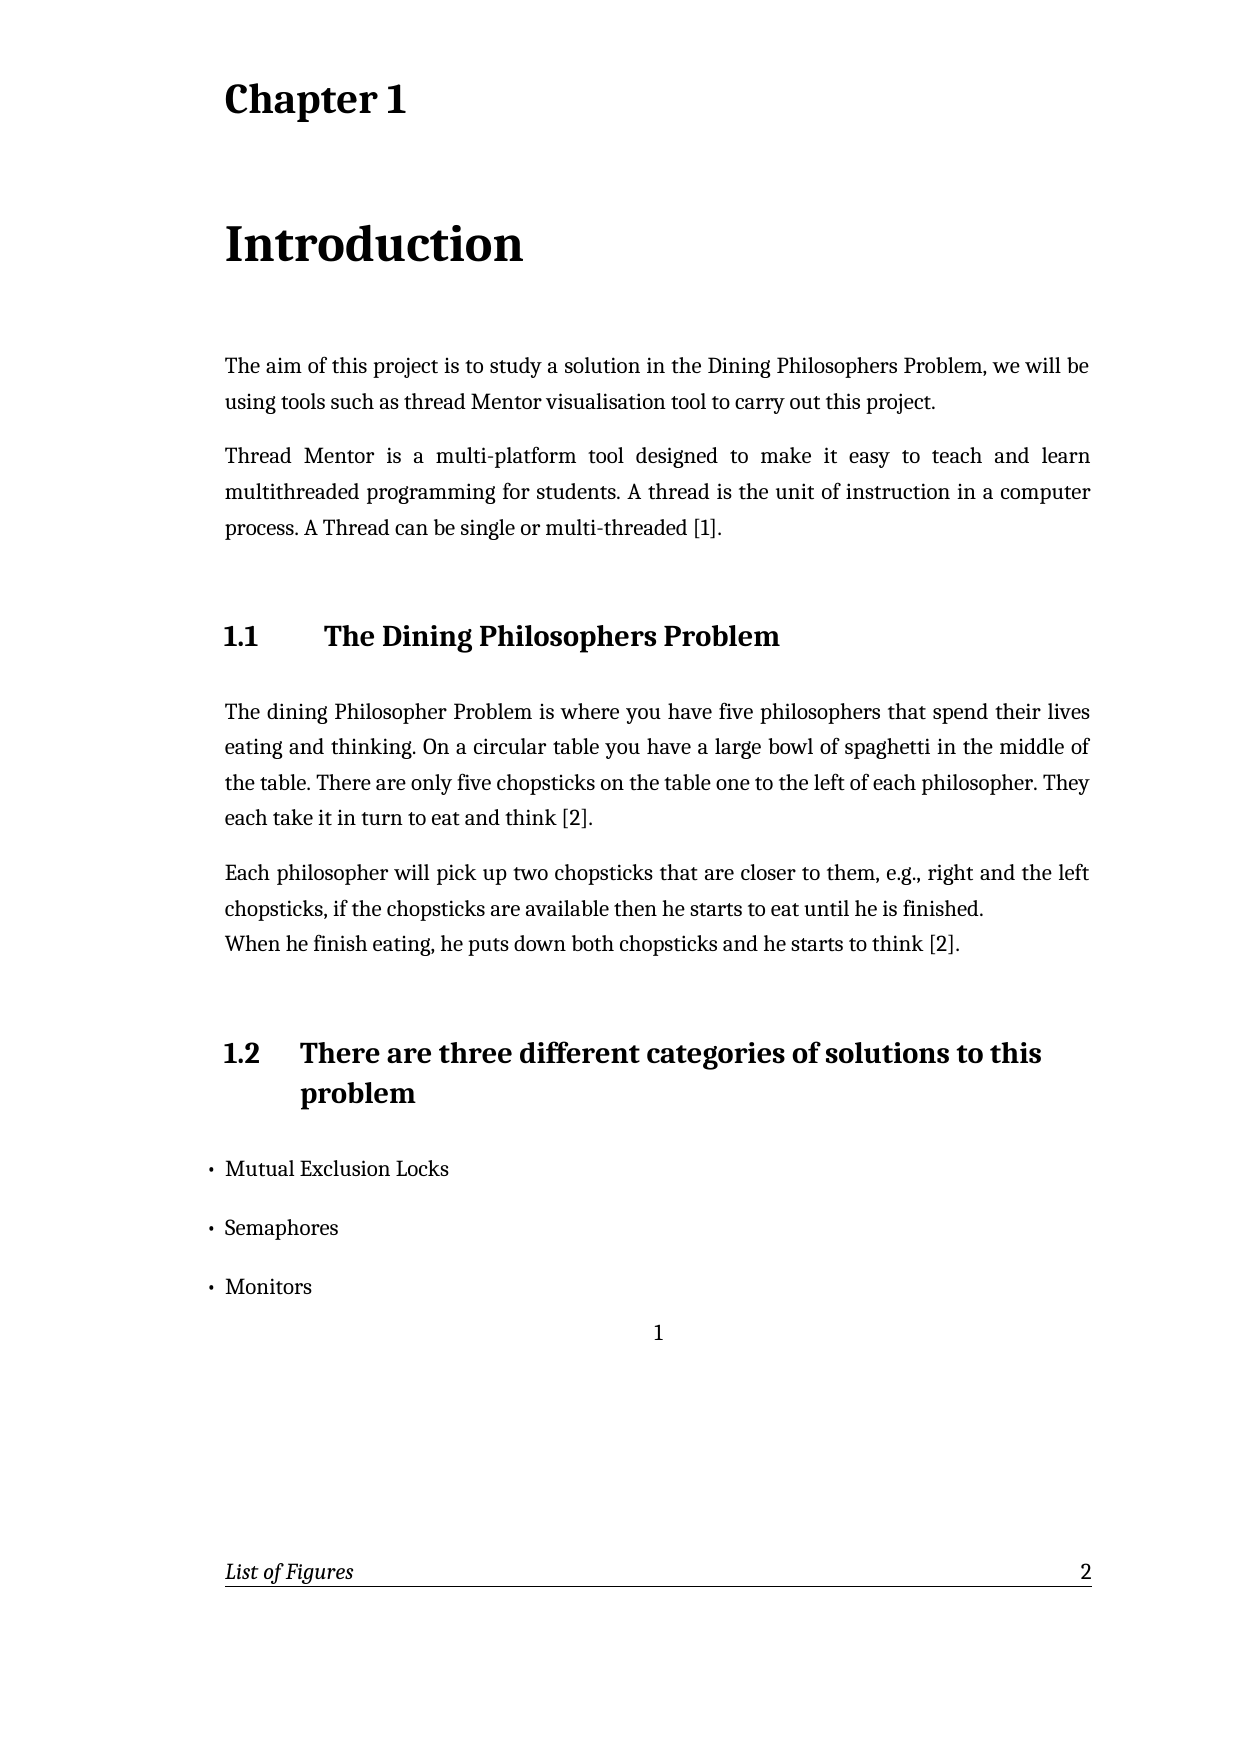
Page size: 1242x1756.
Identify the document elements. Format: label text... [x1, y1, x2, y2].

text Thread Mentor is a multi-platform tool designed to make it easy to teach and learn multithreaded programming for students. A thread is the unit of instruction in a computer process. A Thread can be single or multi-threaded [1]. [224, 443, 1091, 541]
text When he finish eating, he puts down both chopsticks and he starts to think [2]. [224, 931, 1091, 957]
text Each philosopher will pick up two chopsticks that are closer to them, e.g., right and the left chopsticks, if the chopsticks are available then he starts to eat until he is finished. [224, 860, 1091, 922]
list Semaphores [206, 1215, 1091, 1241]
text The aim of this project is to study a solution in the Dining Philosophers Problem, we will be using tools such as thread Mentor visualisation tool to carry out this project. [224, 353, 1091, 415]
list Monitors [206, 1274, 1091, 1300]
subtitle 1.1 The Dining Philosophers Problem [223, 619, 1091, 654]
list Mutual Exclusion Locks [206, 1156, 1091, 1182]
text Chapter 1 [224, 75, 1091, 124]
text List of Figures 2 [225, 1559, 1091, 1585]
text Introduction [224, 215, 1091, 275]
text 1 [225, 1319, 1091, 1346]
subtitle 1.2 There are three different categories of solutions to this problem [223, 1036, 1091, 1111]
text The dining Philosopher Problem is where you have five philosophers that spend their lives eating and thinking. On a circular table you have a large bowl of spaghetti in the middle of the table. There are only five chopsticks on the table one to the left of each philosopher. They each take it in turn to eat and think [2]. [224, 698, 1091, 831]
